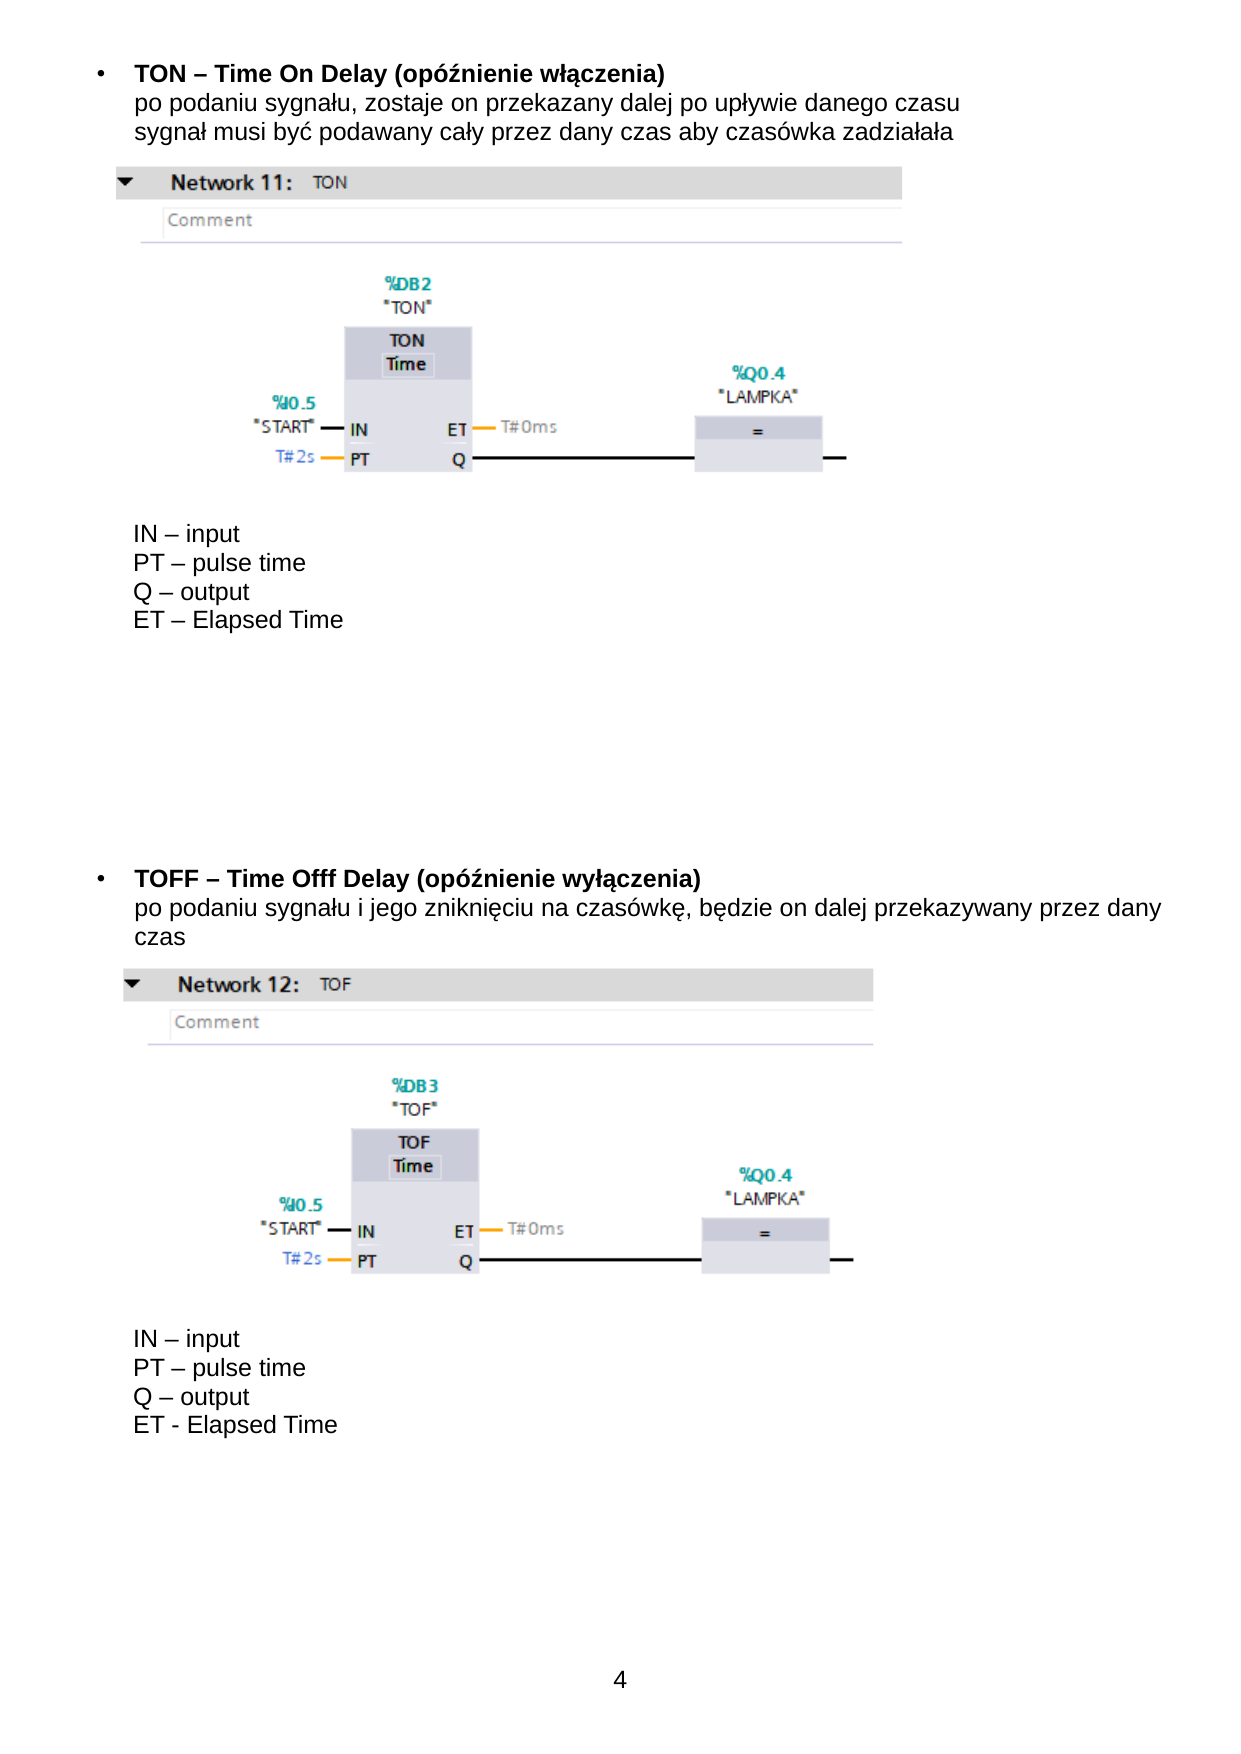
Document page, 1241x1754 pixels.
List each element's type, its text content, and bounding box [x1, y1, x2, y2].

text PT – pulse time [59, 548, 1181, 577]
list TON – Time On Delay (opóźnienie włączenia) po podaniu sygnału, zostaje on przekazany dalej po upływie danego czasu sygnał musi być podawany cały przez dany czas aby czasówka zadziałała [97, 59, 1181, 145]
text ET - Elapsed Time [59, 1411, 1181, 1439]
text ET – Elapsed Time [59, 605, 1181, 634]
text Q – output [59, 577, 1181, 605]
text PT – pulse time [59, 1353, 1181, 1382]
text IN – input [59, 519, 1181, 548]
text IN – input [59, 1324, 1181, 1353]
text Q – output [59, 1382, 1181, 1411]
list TOFF – Time Offf Delay (opóźnienie wyłączenia) po podaniu sygnału i jego zniknięciu na czasówkę, będzie on dalej przekazywany przez dany czas [97, 864, 1181, 951]
picture [116, 159, 903, 502]
picture [123, 961, 874, 1307]
